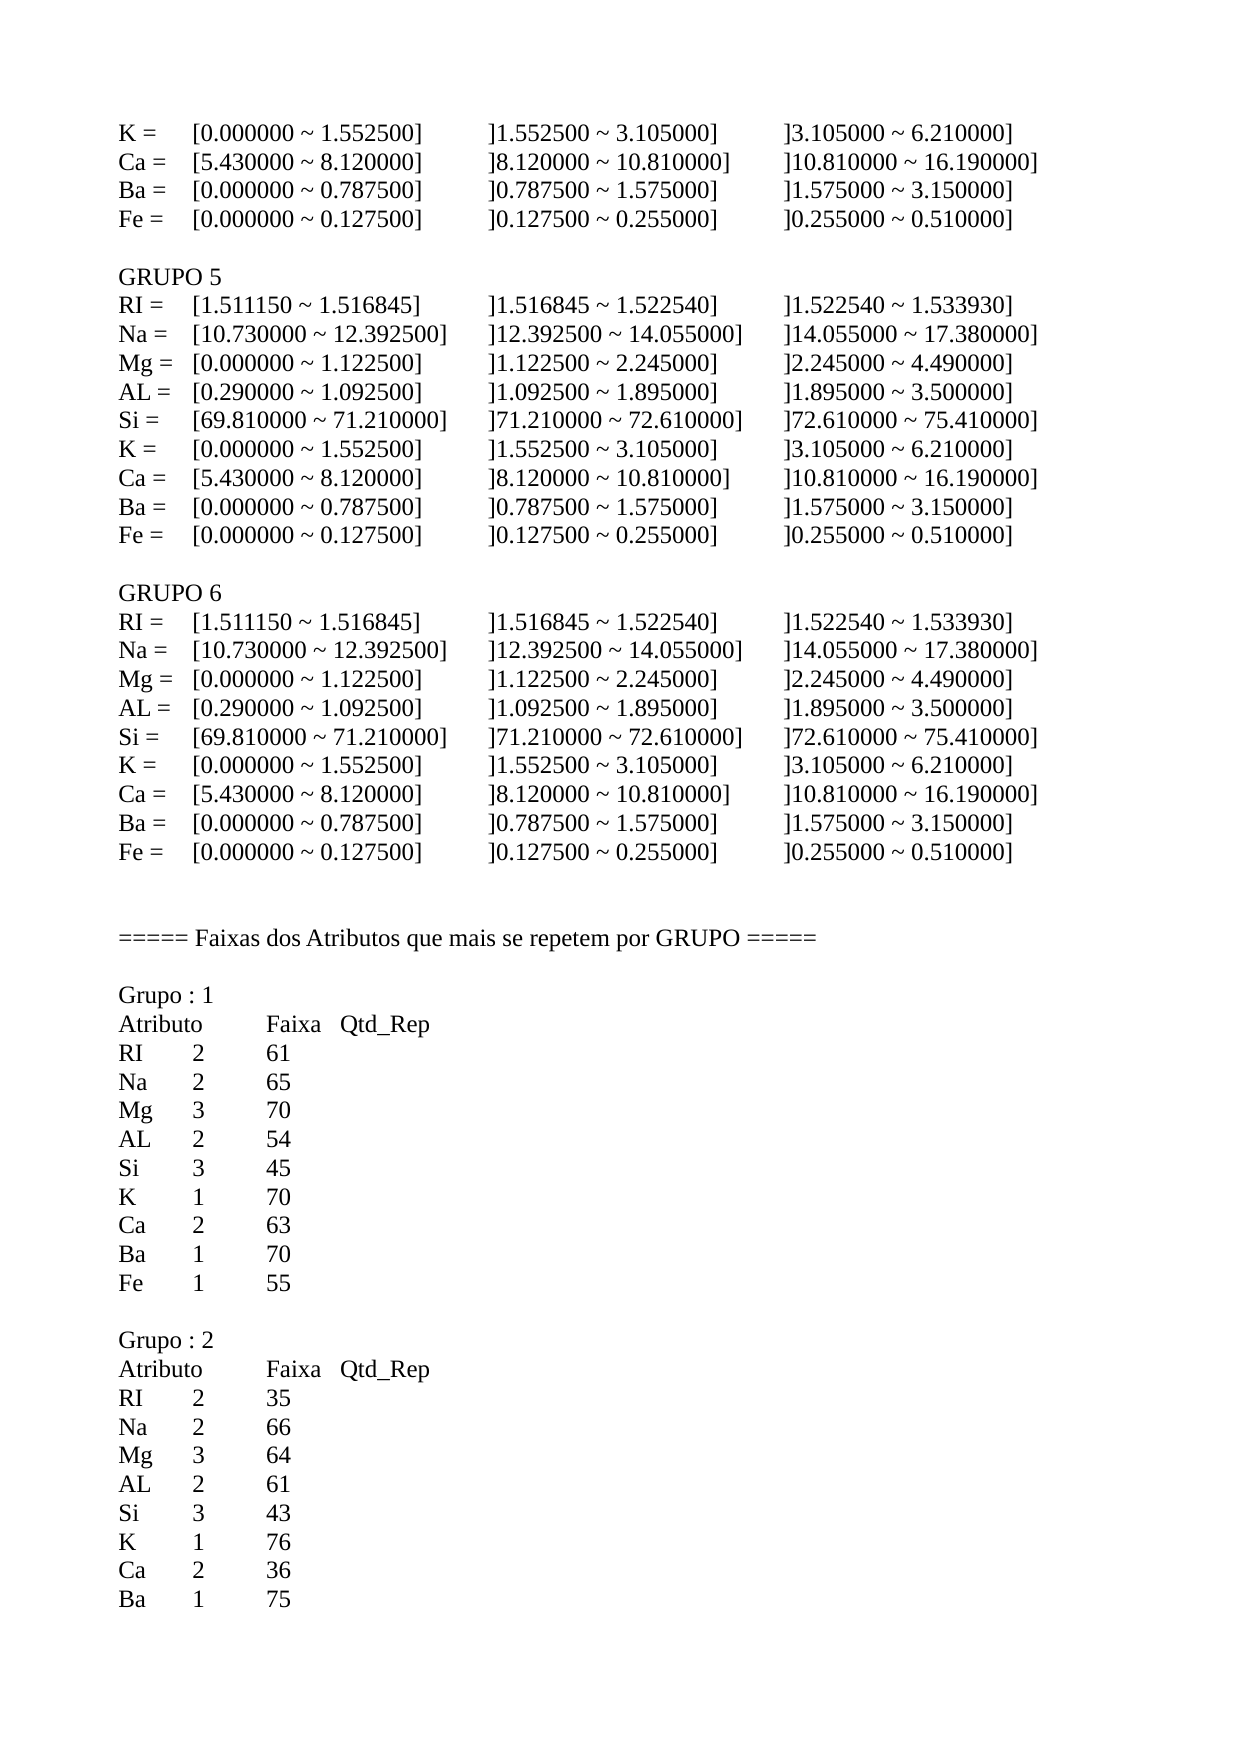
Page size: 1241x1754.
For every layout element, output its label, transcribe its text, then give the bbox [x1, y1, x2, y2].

text Si 3 45 [118, 1153, 1122, 1182]
text GRUPO 5 [118, 262, 1122, 291]
text GRUPO 6 [118, 578, 1122, 607]
text Atributo Faixa Qtd_Rep [118, 1354, 1122, 1383]
text AL 2 54 [118, 1124, 1122, 1153]
text Na = [10.730000 ~ 12.392500] ]12.392500 ~ 14.055000] ]14.055000 ~ 17.380000] [118, 319, 1122, 348]
text Mg 3 64 [118, 1441, 1122, 1469]
text Mg = [0.000000 ~ 1.122500] ]1.122500 ~ 2.245000] ]2.245000 ~ 4.490000] [118, 664, 1122, 693]
text RI = [1.511150 ~ 1.516845] ]1.516845 ~ 1.522540] ]1.522540 ~ 1.533930] [118, 607, 1122, 636]
text K = [0.000000 ~ 1.552500] ]1.552500 ~ 3.105000] ]3.105000 ~ 6.210000] [118, 751, 1122, 779]
text Fe 1 55 [118, 1268, 1122, 1297]
text Ba = [0.000000 ~ 0.787500] ]0.787500 ~ 1.575000] ]1.575000 ~ 3.150000] [118, 492, 1122, 521]
text AL 2 61 [118, 1469, 1122, 1498]
text RI 2 61 [118, 1038, 1122, 1067]
text Fe = [0.000000 ~ 0.127500] ]0.127500 ~ 0.255000] ]0.255000 ~ 0.510000] [118, 204, 1122, 233]
text Ca 2 36 [118, 1556, 1122, 1584]
text K 1 76 [118, 1527, 1122, 1556]
text Ca 2 63 [118, 1211, 1122, 1239]
text RI 2 35 [118, 1383, 1122, 1412]
text Ca = [5.430000 ~ 8.120000] ]8.120000 ~ 10.810000] ]10.810000 ~ 16.190000] [118, 779, 1122, 808]
text Grupo : 2 [118, 1326, 1122, 1354]
text K = [0.000000 ~ 1.552500] ]1.552500 ~ 3.105000] ]3.105000 ~ 6.210000] [118, 118, 1122, 147]
text RI = [1.511150 ~ 1.516845] ]1.516845 ~ 1.522540] ]1.522540 ~ 1.533930] [118, 291, 1122, 319]
text Ca = [5.430000 ~ 8.120000] ]8.120000 ~ 10.810000] ]10.810000 ~ 16.190000] [118, 463, 1122, 492]
text Ba = [0.000000 ~ 0.787500] ]0.787500 ~ 1.575000] ]1.575000 ~ 3.150000] [118, 808, 1122, 837]
text Na 2 65 [118, 1067, 1122, 1096]
text Na 2 66 [118, 1412, 1122, 1441]
text Mg 3 70 [118, 1096, 1122, 1124]
text Na = [10.730000 ~ 12.392500] ]12.392500 ~ 14.055000] ]14.055000 ~ 17.380000] [118, 636, 1122, 664]
text Ba = [0.000000 ~ 0.787500] ]0.787500 ~ 1.575000] ]1.575000 ~ 3.150000] [118, 176, 1122, 204]
text Ba 1 70 [118, 1239, 1122, 1268]
text K 1 70 [118, 1182, 1122, 1211]
text Ca = [5.430000 ~ 8.120000] ]8.120000 ~ 10.810000] ]10.810000 ~ 16.190000] [118, 147, 1122, 176]
text Fe = [0.000000 ~ 0.127500] ]0.127500 ~ 0.255000] ]0.255000 ~ 0.510000] [118, 521, 1122, 549]
text Si 3 43 [118, 1498, 1122, 1527]
text AL = [0.290000 ~ 1.092500] ]1.092500 ~ 1.895000] ]1.895000 ~ 3.500000] [118, 693, 1122, 722]
text Si = [69.810000 ~ 71.210000] ]71.210000 ~ 72.610000] ]72.610000 ~ 75.410000] [118, 406, 1122, 434]
text AL = [0.290000 ~ 1.092500] ]1.092500 ~ 1.895000] ]1.895000 ~ 3.500000] [118, 377, 1122, 406]
text ===== Faixas dos Atributos que mais se repetem por GRUPO ===== [118, 923, 1122, 952]
text Si = [69.810000 ~ 71.210000] ]71.210000 ~ 72.610000] ]72.610000 ~ 75.410000] [118, 722, 1122, 751]
text Mg = [0.000000 ~ 1.122500] ]1.122500 ~ 2.245000] ]2.245000 ~ 4.490000] [118, 348, 1122, 377]
text Grupo : 1 [118, 981, 1122, 1009]
text Fe = [0.000000 ~ 0.127500] ]0.127500 ~ 0.255000] ]0.255000 ~ 0.510000] [118, 837, 1122, 866]
text K = [0.000000 ~ 1.552500] ]1.552500 ~ 3.105000] ]3.105000 ~ 6.210000] [118, 434, 1122, 463]
text Atributo Faixa Qtd_Rep [118, 1009, 1122, 1038]
text Ba 1 75 [118, 1584, 1122, 1613]
